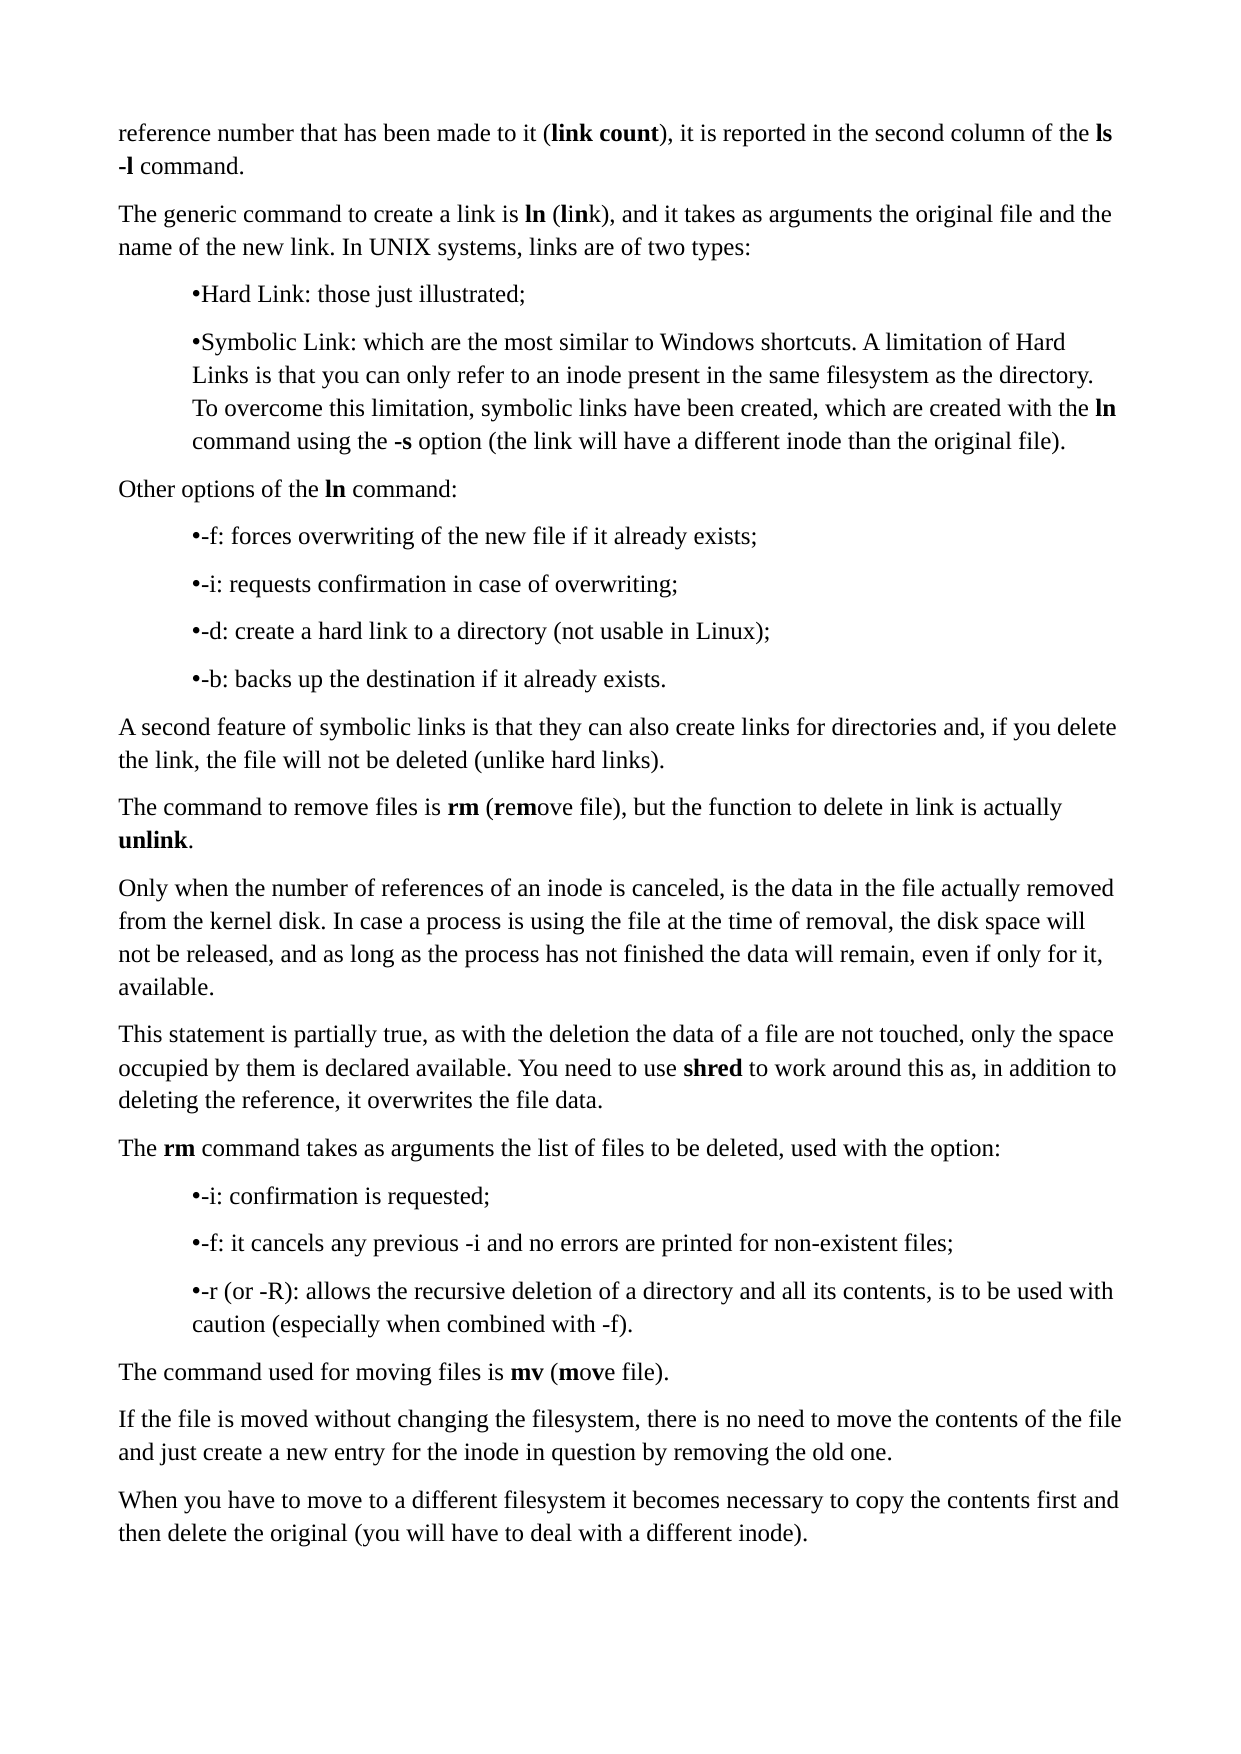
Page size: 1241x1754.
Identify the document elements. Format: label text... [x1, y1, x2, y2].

list -i: confirmation is requested; [118, 1181, 1122, 1209]
text reference number that has been made to it (link count), it is reported in the second column of the ls -l command. [118, 118, 1122, 180]
text Only when the number of references of an inode is canceled, is the data in the file actually removed from the kernel disk. In case a process is using the file at the time of removal, the disk space will not be released, and as long as the process has not finished the data will remain, even if only for it, available. [118, 873, 1122, 1001]
list -f: forces overwriting of the new file if it already exists; [118, 521, 1122, 550]
list Hard Link: those just illustrated; [118, 279, 1122, 308]
text The command to remove files is rm (remove file), but the function to delete in link is actually unlink. [118, 792, 1122, 854]
text The command used for moving files is mv (move file). [118, 1357, 1122, 1385]
list Symbolic Link: which are the most similar to Windows shortcuts. A limitation of Hard Links is that you can only refer to an inode present in the same filesystem as the directory. To overcome this limitation, symbolic links have been created, which are created with the ln command using the -s option (the link will have a different inode than the original file). [118, 327, 1122, 455]
list -f: it cancels any previous -i and no errors are printed for non-existent files; [118, 1228, 1122, 1257]
list -i: requests confirmation in case of overwriting; [118, 569, 1122, 598]
list -b: backs up the destination if it already exists. [118, 664, 1122, 693]
text This statement is partially true, as with the deletion the data of a file are not touched, only the space occupied by them is declared available. You need to use shred to work around this as, in addition to deleting the reference, it overwrites the file data. [118, 1019, 1122, 1114]
list -d: create a hard link to a directory (not usable in Linux); [118, 616, 1122, 645]
text A second feature of symbolic links is that they can also create links for directories and, if you delete the link, the file will not be deleted (unlike hard links). [118, 712, 1122, 773]
text The rm command takes as arguments the list of files to be deleted, used with the option: [118, 1133, 1122, 1162]
text If the file is moved without changing the filesystem, there is no need to move the contents of the file and just create a new entry for the inode in question by removing the old one. [118, 1404, 1122, 1466]
text Other options of the ln command: [118, 474, 1122, 502]
list -r (or -R): allows the recursive deletion of a directory and all its contents, is to be used with caution (especially when combined with -f). [118, 1276, 1122, 1338]
text The generic command to create a link is ln (link), and it takes as arguments the original file and the name of the new link. In UNIX systems, links are of two types: [118, 199, 1122, 261]
text When you have to move to a different filesystem it becomes necessary to copy the contents first and then delete the original (you will have to deal with a different inode). [118, 1485, 1122, 1547]
